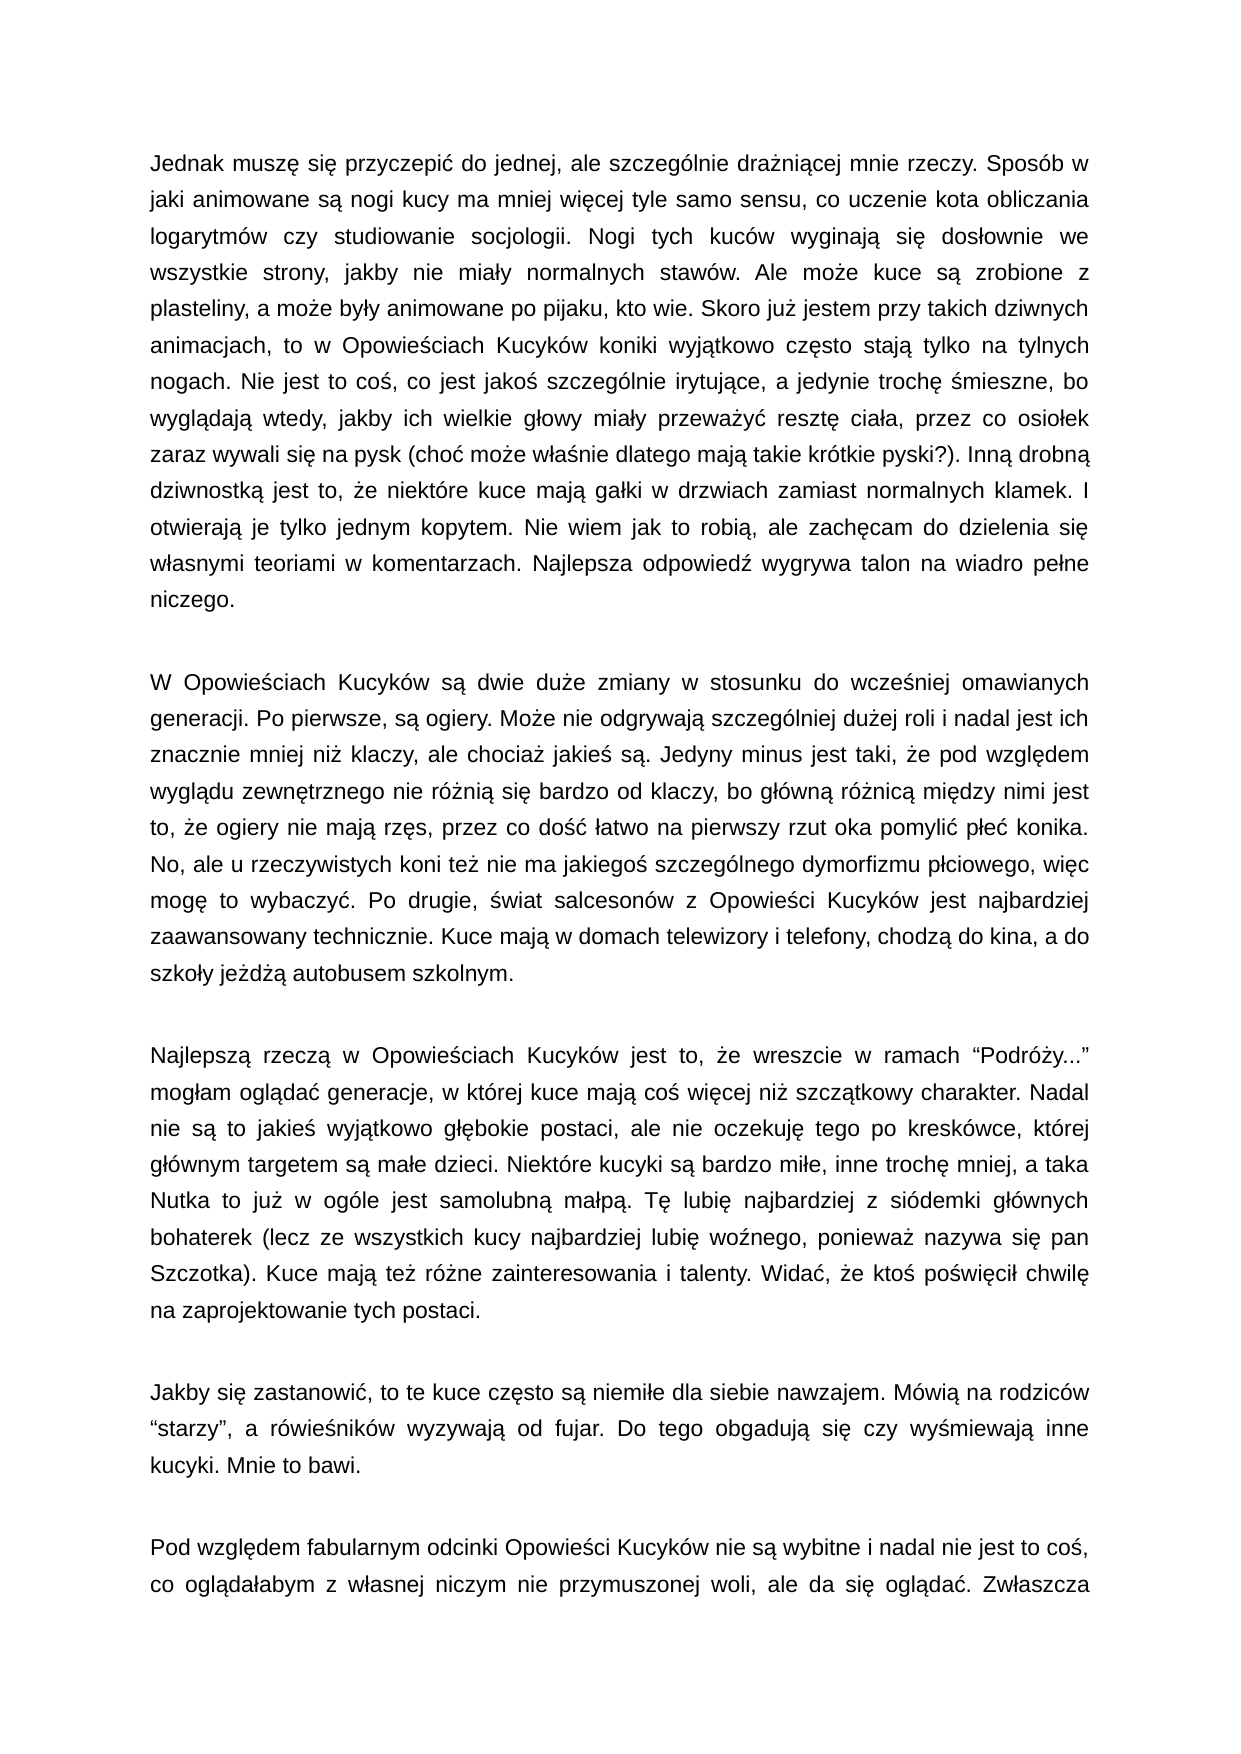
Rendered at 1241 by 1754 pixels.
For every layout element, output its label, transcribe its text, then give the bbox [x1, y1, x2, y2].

text Pod względem fabularnym odcinki Opowieści Kucyków nie są wybitne i nadal nie jest to coś, co oglądałabym z własnej niczym nie przymuszonej woli, ale da się oglądać. Zwłaszcza [150, 1534, 1090, 1597]
text Najlepszą rzeczą w Opowieściach Kucyków jest to, że wreszcie w ramach “Podróży...” mogłam oglądać generacje, w której kuce mają coś więcej niż szczątkowy charakter. Nadal nie są to jakieś wyjątkowo głębokie postaci, ale nie oczekuję tego po kreskówce, której głównym targetem są małe dzieci. Niektóre kucyki są bardzo miłe, inne trochę mniej, a taka Nutka to już w ogóle jest samolubną małpą. Tę lubię najbardziej z siódemki głównych bohaterek (lecz ze wszystkich kucy najbardziej lubię woźnego, ponieważ nazywa się pan Szczotka). Kuce mają też różne zainteresowania i talenty. Widać, że ktoś poświęcił chwilę na zaprojektowanie tych postaci. [150, 1042, 1090, 1323]
text W Opowieściach Kucyków są dwie duże zmiany w stosunku do wcześniej omawianych generacji. Po pierwsze, są ogiery. Może nie odgrywają szczególniej dużej roli i nadal jest ich znacznie mniej niż klaczy, ale chociaż jakieś są. Jedyny minus jest taki, że pod względem wyglądu zewnętrznego nie różnią się bardzo od klaczy, bo główną różnicą między nimi jest to, że ogiery nie mają rzęs, przez co dość łatwo na pierwszy rzut oka pomylić płeć konika. No, ale u rzeczywistych koni też nie ma jakiegoś szczególnego dymorfizmu płciowego, więc mogę to wybaczyć. Po drugie, świat salcesonów z Opowieści Kucyków jest najbardziej zaawansowany technicznie. Kuce mają w domach telewizory i telefony, chodzą do kina, a do szkoły jeżdżą autobusem szkolnym. [150, 669, 1090, 986]
text Jakby się zastanowić, to te kuce często są niemiłe dla siebie nawzajem. Mówią na rodziców “starzy”, a rówieśników wyzywają od fujar. Do tego obgadują się czy wyśmiewają inne kucyki. Mnie to bawi. [150, 1379, 1090, 1478]
text Jednak muszę się przyczepić do jednej, ale szczególnie drażniącej mnie rzeczy. Sposób w jaki animowane są nogi kucy ma mniej więcej tyle samo sensu, co uczenie kota obliczania logarytmów czy studiowanie socjologii. Nogi tych kuców wyginają się dosłownie we wszystkie strony, jakby nie miały normalnych stawów. Ale może kuce są zrobione z plasteliny, a może były animowane po pijaku, kto wie. Skoro już jestem przy takich dziwnych animacjach, to w Opowieściach Kucyków koniki wyjątkowo często stają tylko na tylnych nogach. Nie jest to coś, co jest jakoś szczególnie irytujące, a jedynie trochę śmieszne, bo wyglądają wtedy, jakby ich wielkie głowy miały przeważyć resztę ciała, przez co osiołek zaraz wywali się na pysk (choć może właśnie dlatego mają takie krótkie pyski?). Inną drobną dziwnostką jest to, że niektóre kuce mają gałki w drzwiach zamiast normalnych klamek. I otwierają je tylko jednym kopytem. Nie wiem jak to robią, ale zachęcam do dzielenia się własnymi teoriami w komentarzach. Najlepsza odpowiedź wygrywa talon na wiadro pełne niczego. [150, 150, 1090, 613]
